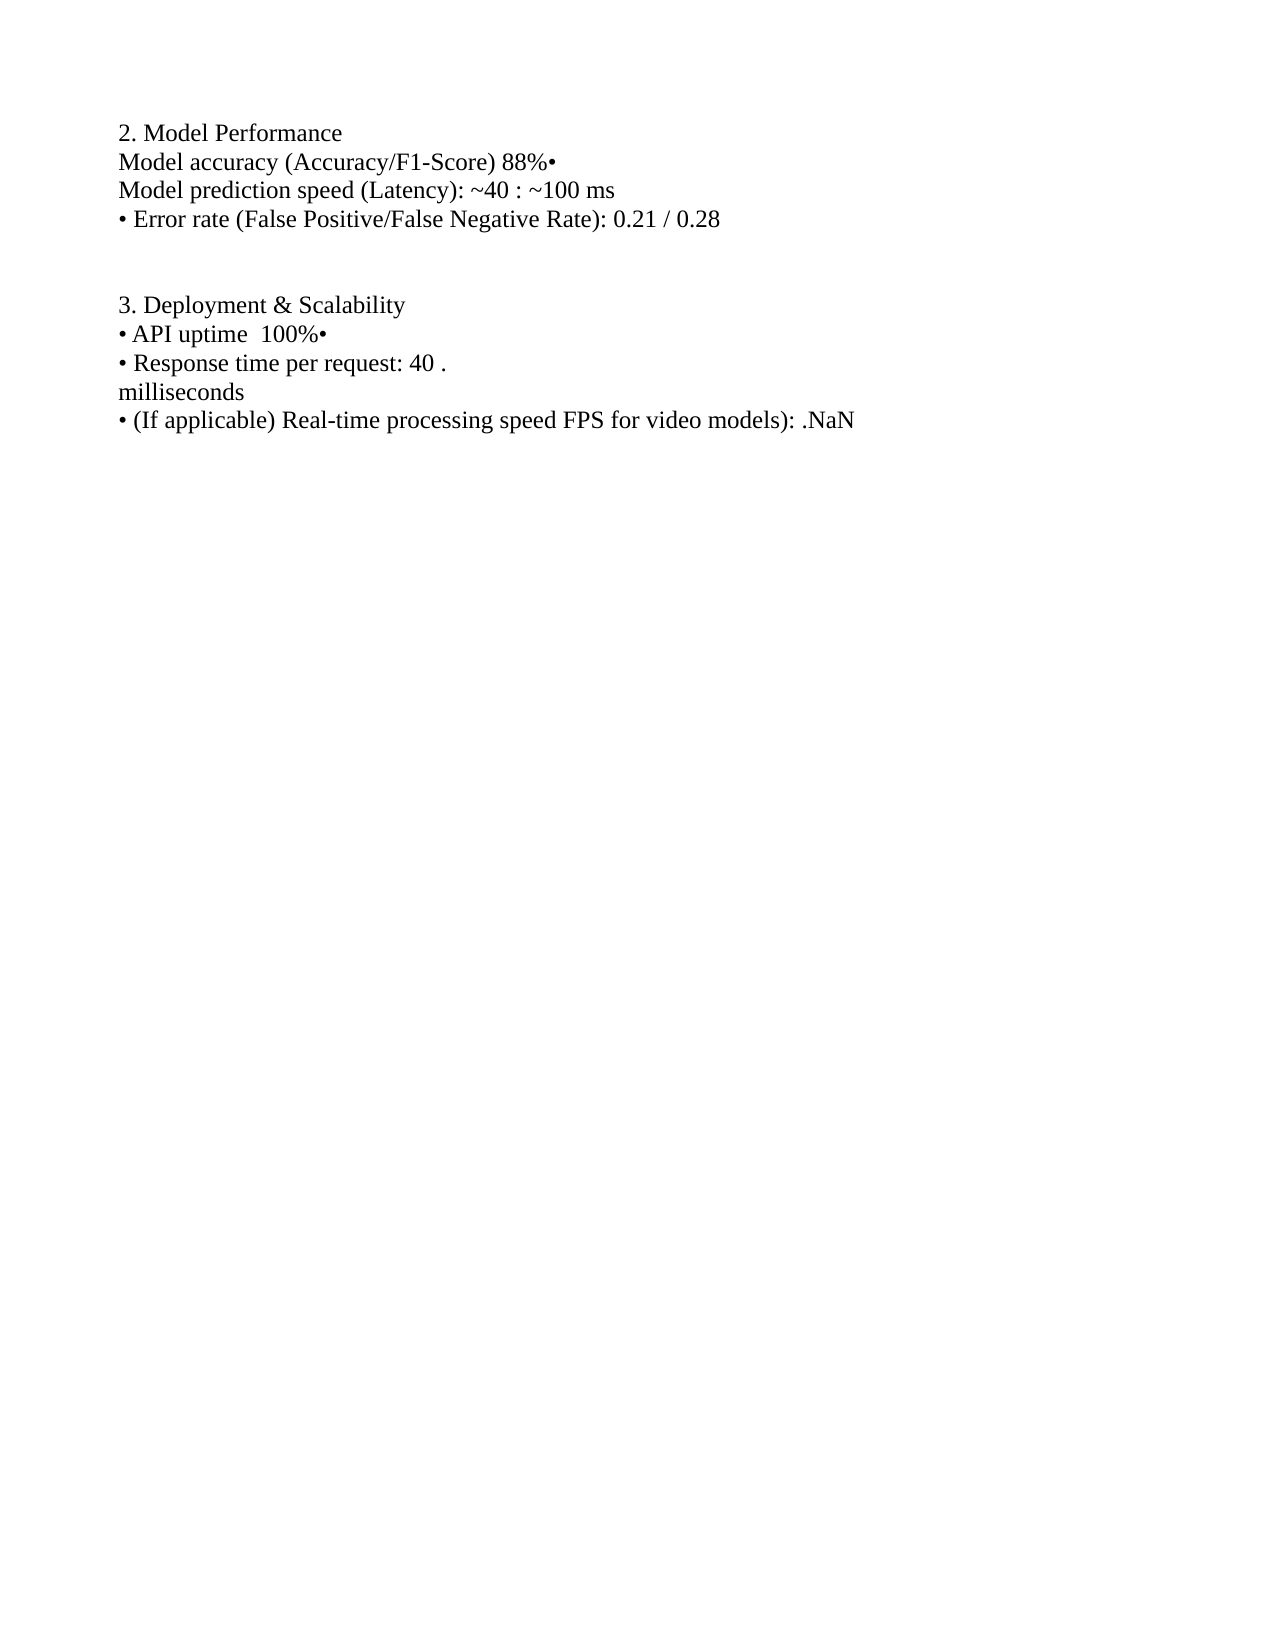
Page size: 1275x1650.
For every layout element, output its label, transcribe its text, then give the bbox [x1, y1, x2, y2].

text • Error rate (False Positive/False Negative Rate): 0.21 / 0.28 [118, 204, 1157, 233]
text Model accuracy (Accuracy/F1-Score) 88%• [118, 147, 1157, 176]
text milliseconds [118, 377, 1157, 406]
text • Response time per request: 40 . [118, 348, 1157, 377]
text 2. Model Performance [118, 118, 1157, 147]
text 3. Deployment & Scalability [118, 291, 1157, 319]
text Model prediction speed (Latency): ~40 : ~100 ms [118, 176, 1157, 204]
text • API uptime 100%• [118, 319, 1157, 348]
text • (If applicable) Real-time processing speed FPS for video models): .NaN [118, 406, 1157, 434]
